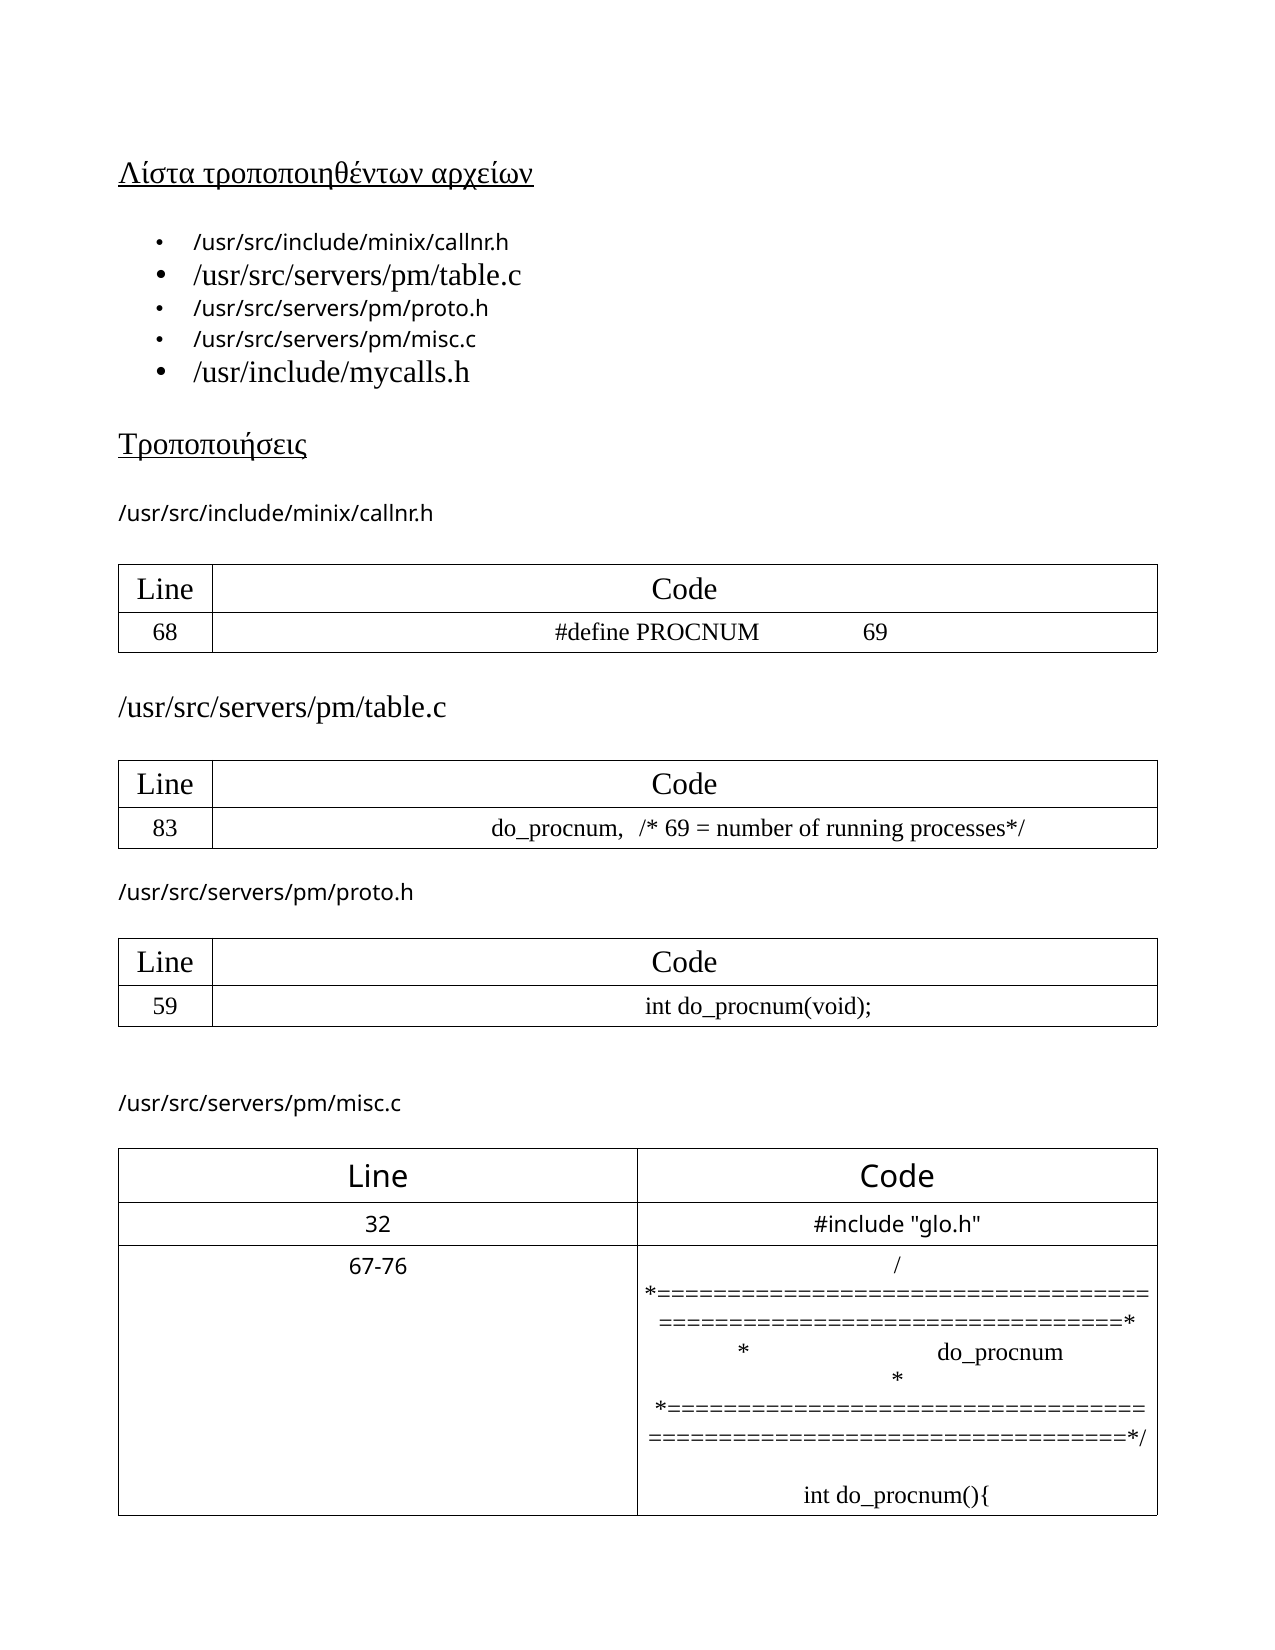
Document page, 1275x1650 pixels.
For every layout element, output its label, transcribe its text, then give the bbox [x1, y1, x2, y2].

table_cell int do_procnum(void); [213, 986, 1157, 1026]
list /usr/src/servers/pm/table.c [156, 257, 1157, 292]
list /usr/include/mycalls.h [156, 354, 1157, 390]
table_cell do_procnum, /* 69 = number of running processes*/ [213, 808, 1157, 848]
text /usr/src/servers/pm/misc.c [118, 1087, 1157, 1117]
list /usr/src/servers/pm/proto.h [156, 292, 1157, 323]
list /usr/src/servers/pm/misc.c [156, 323, 1157, 354]
text /usr/src/servers/pm/proto.h [118, 876, 1157, 907]
table_cell 68 [119, 613, 212, 652]
text /usr/src/include/minix/callnr.h [118, 497, 1157, 528]
table_cell 59 [119, 986, 212, 1026]
table_cell 83 [119, 808, 212, 848]
table_header Line [119, 761, 212, 807]
table_header Line [119, 565, 212, 612]
text /usr/src/servers/pm/table.c [118, 688, 1157, 724]
table_header Code [213, 565, 1157, 612]
table_header Code [213, 939, 1157, 985]
text Τροποποιήσεις [118, 426, 1157, 462]
table_header Line [119, 939, 212, 985]
table_cell /*====================================================================* * do_procnum * *====================================================================*/ int do_procnum(){ [638, 1246, 1157, 1515]
table_cell 32 [119, 1203, 637, 1244]
table_cell 67-76 [119, 1246, 637, 1515]
list /usr/src/include/minix/callnr.h [156, 226, 1157, 257]
table_header Code [213, 761, 1157, 807]
text Λίστα τροποποιηθέντων αρχείων [118, 154, 1157, 190]
table_cell #define PROCNUM 69 [213, 613, 1157, 652]
table_cell #include "glo.h" [638, 1203, 1157, 1244]
table_header Line [119, 1149, 637, 1202]
table_header Code [638, 1149, 1157, 1202]
